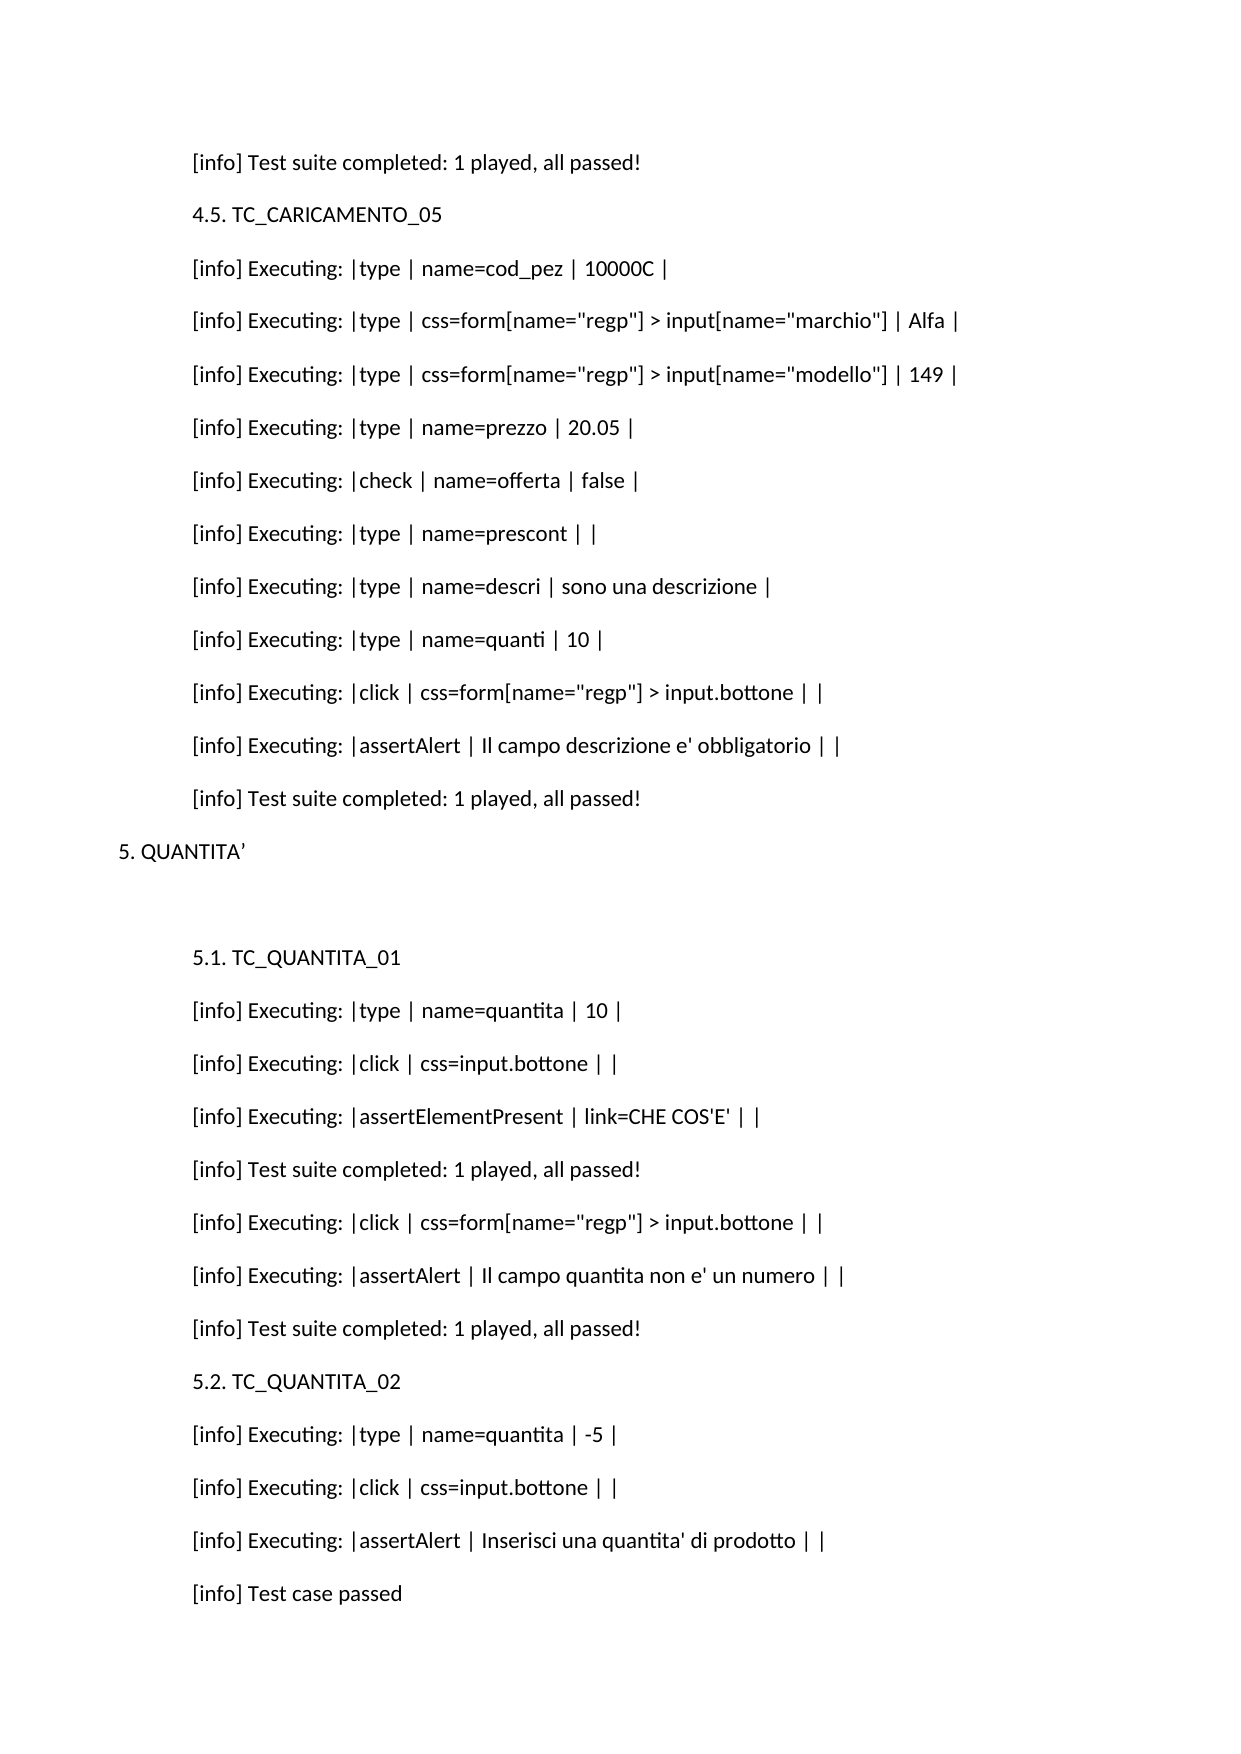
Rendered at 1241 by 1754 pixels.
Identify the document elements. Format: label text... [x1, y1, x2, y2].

text [info] Executing: |click | css=input.bottone | | [192, 1049, 1122, 1077]
text [info] Executing: |assertAlert | Il campo descrizione e' obbligatorio | | [192, 731, 1122, 759]
text [info] Test case passed [192, 1579, 1122, 1607]
text [info] Executing: |type | name=prescont | | [192, 519, 1122, 547]
text [info] Executing: |type | css=form[name="regp"] > input[name="modello"] | 149 | [192, 360, 1122, 388]
text [info] Executing: |type | name=quantita | 10 | [192, 996, 1122, 1024]
text [info] Test suite completed: 1 played, all passed! [192, 784, 1122, 812]
text 5.2. TC_QUANTITA_02 [192, 1367, 1122, 1395]
text [info] Executing: |check | name=offerta | false | [192, 466, 1122, 494]
text [info] Executing: |assertAlert | Il campo quantita non e' un numero | | [192, 1261, 1122, 1289]
text [info] Executing: |type | name=quanti | 10 | [192, 625, 1122, 653]
text 5.1. TC_QUANTITA_01 [192, 943, 1122, 971]
text [info] Executing: |type | name=quantita | -5 | [192, 1420, 1122, 1448]
text [info] Test suite completed: 1 played, all passed! [192, 1155, 1122, 1183]
text [info] Executing: |type | name=descri | sono una descrizione | [192, 572, 1122, 600]
text [info] Executing: |type | name=cod_pez | 10000C | [192, 254, 1122, 282]
text [info] Executing: |assertElementPresent | link=CHE COS'E' | | [192, 1102, 1122, 1130]
text [info] Executing: |type | css=form[name="regp"] > input[name="marchio"] | Alfa | [192, 307, 1122, 335]
text [info] Test suite completed: 1 played, all passed! [192, 148, 1122, 176]
text [info] Executing: |click | css=input.bottone | | [192, 1473, 1122, 1501]
text 4.5. TC_CARICAMENTO_05 [192, 201, 1122, 229]
text [info] Test suite completed: 1 played, all passed! [192, 1314, 1122, 1342]
text 5. QUANTITA’ [118, 837, 1122, 865]
text [info] Executing: |type | name=prezzo | 20.05 | [192, 413, 1122, 441]
text [info] Executing: |click | css=form[name="regp"] > input.bottone | | [192, 1208, 1122, 1236]
text [info] Executing: |assertAlert | Inserisci una quantita' di prodotto | | [192, 1526, 1122, 1554]
text [info] Executing: |click | css=form[name="regp"] > input.bottone | | [192, 678, 1122, 706]
